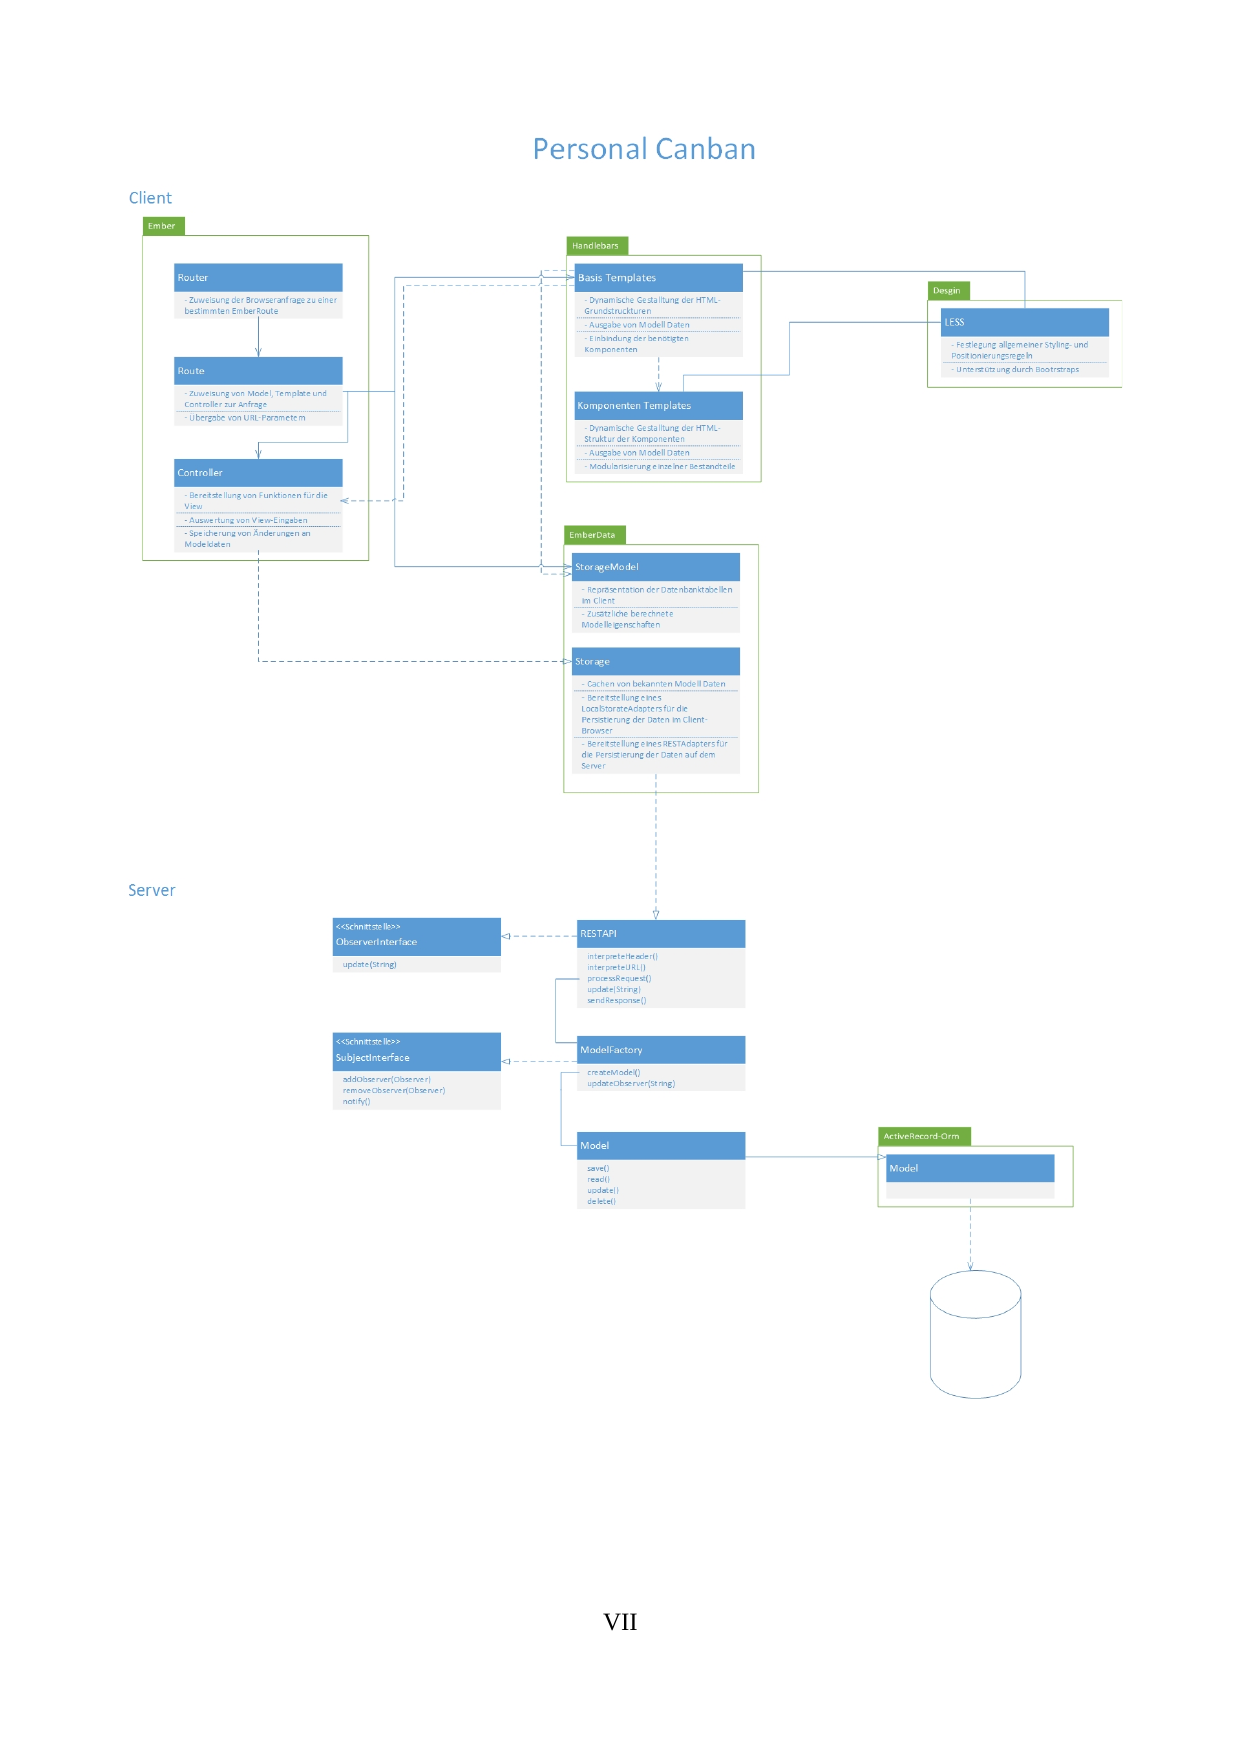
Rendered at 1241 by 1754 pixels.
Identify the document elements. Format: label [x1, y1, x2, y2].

picture [118, 118, 1123, 1399]
